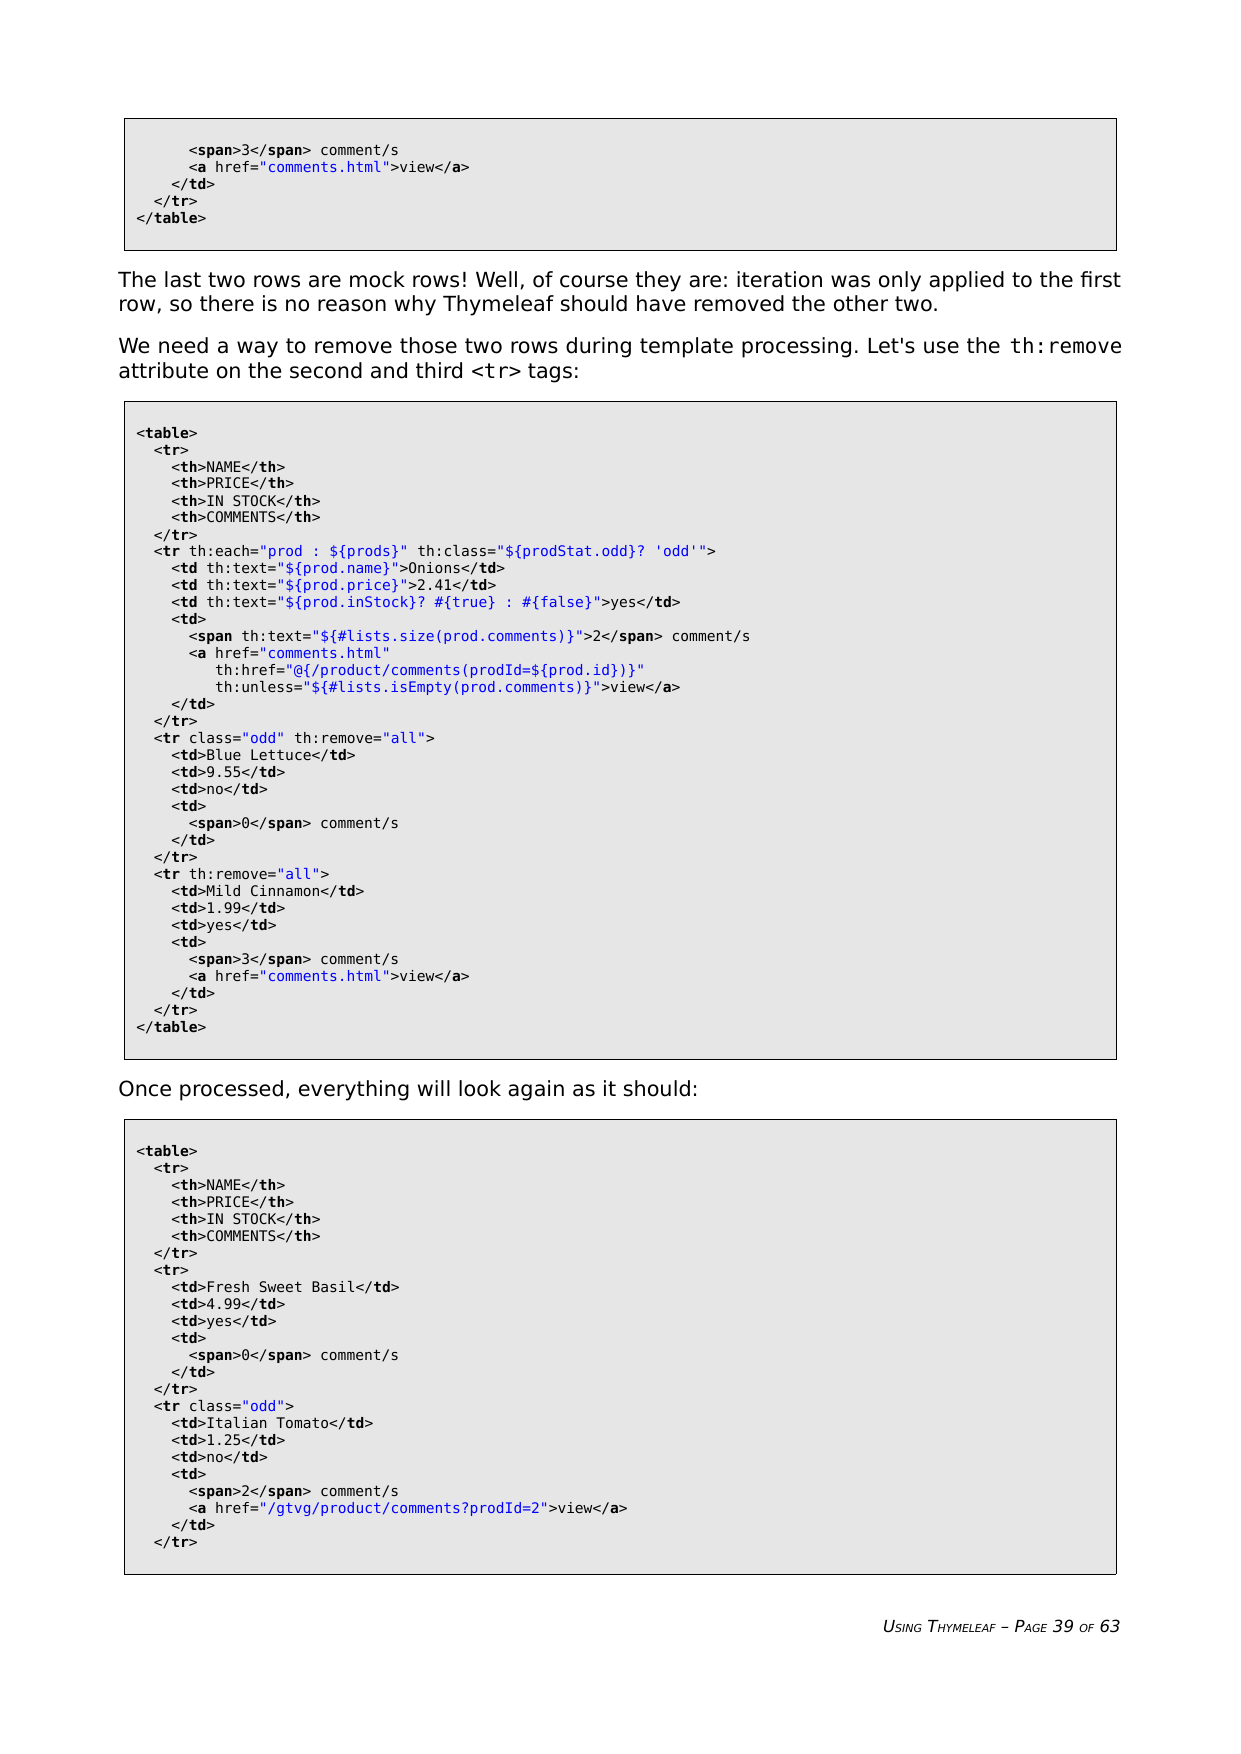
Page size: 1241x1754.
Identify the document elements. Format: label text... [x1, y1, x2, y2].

text Once processed, everything will look again as it should: [118, 1077, 1122, 1101]
text <table> <tr> <th>NAME</th> <th>PRICE</th> <th>IN STOCK</th> <th>COMMENTS</th> </tr> <tr th:each="prod : ${prods}" th:class="${prodStat.odd}? 'odd'"> <td th:text="${prod.name}">Onions</td> <td th:text="${prod.price}">2.41</td> <td th:text="${prod.inStock}? #{true} : #{false}">yes</td> <td> <span th:text="${#lists.size(prod.comments)}">2</span> comment/s <a href="comments.html" th:href="@{/product/comments(prodId=${prod.id})}" th:unless="${#lists.isEmpty(prod.comments)}">view</a> </td> </tr> <tr class="odd" th:remove="all"> <td>Blue Lettuce</td> <td>9.55</td> <td>no</td> <td> <span>0</span> comment/s </td> </tr> <tr th:remove="all"> <td>Mild Cinnamon</td> <td>1.99</td> <td>yes</td> <td> <span>3</span> comment/s <a href="comments.html">view</a> </td> </tr> </table> [125, 402, 1116, 1059]
text <table> <tr> <th>NAME</th> <th>PRICE</th> <th>IN STOCK</th> <th>COMMENTS</th> </tr> <tr> <td>Fresh Sweet Basil</td> <td>4.99</td> <td>yes</td> <td> <span>0</span> comment/s </td> </tr> <tr class="odd"> <td>Italian Tomato</td> <td>1.25</td> <td>no</td> <td> <span>2</span> comment/s <a href="/gtvg/product/comments?prodId=2">view</a> </td> </tr> [125, 1120, 1116, 1574]
text <span>3</span> comment/s <a href="comments.html">view</a> </td> </tr> </table> [125, 119, 1116, 250]
text We need a way to remove those two rows during template processing. Let's use the th:remove attribute on the second and third <tr> tags: [118, 334, 1122, 383]
text The last two rows are mock rows! Well, of course they are: iteration was only applied to the first row, so there is no reason why Thymeleaf should have removed the other two. [118, 268, 1122, 317]
